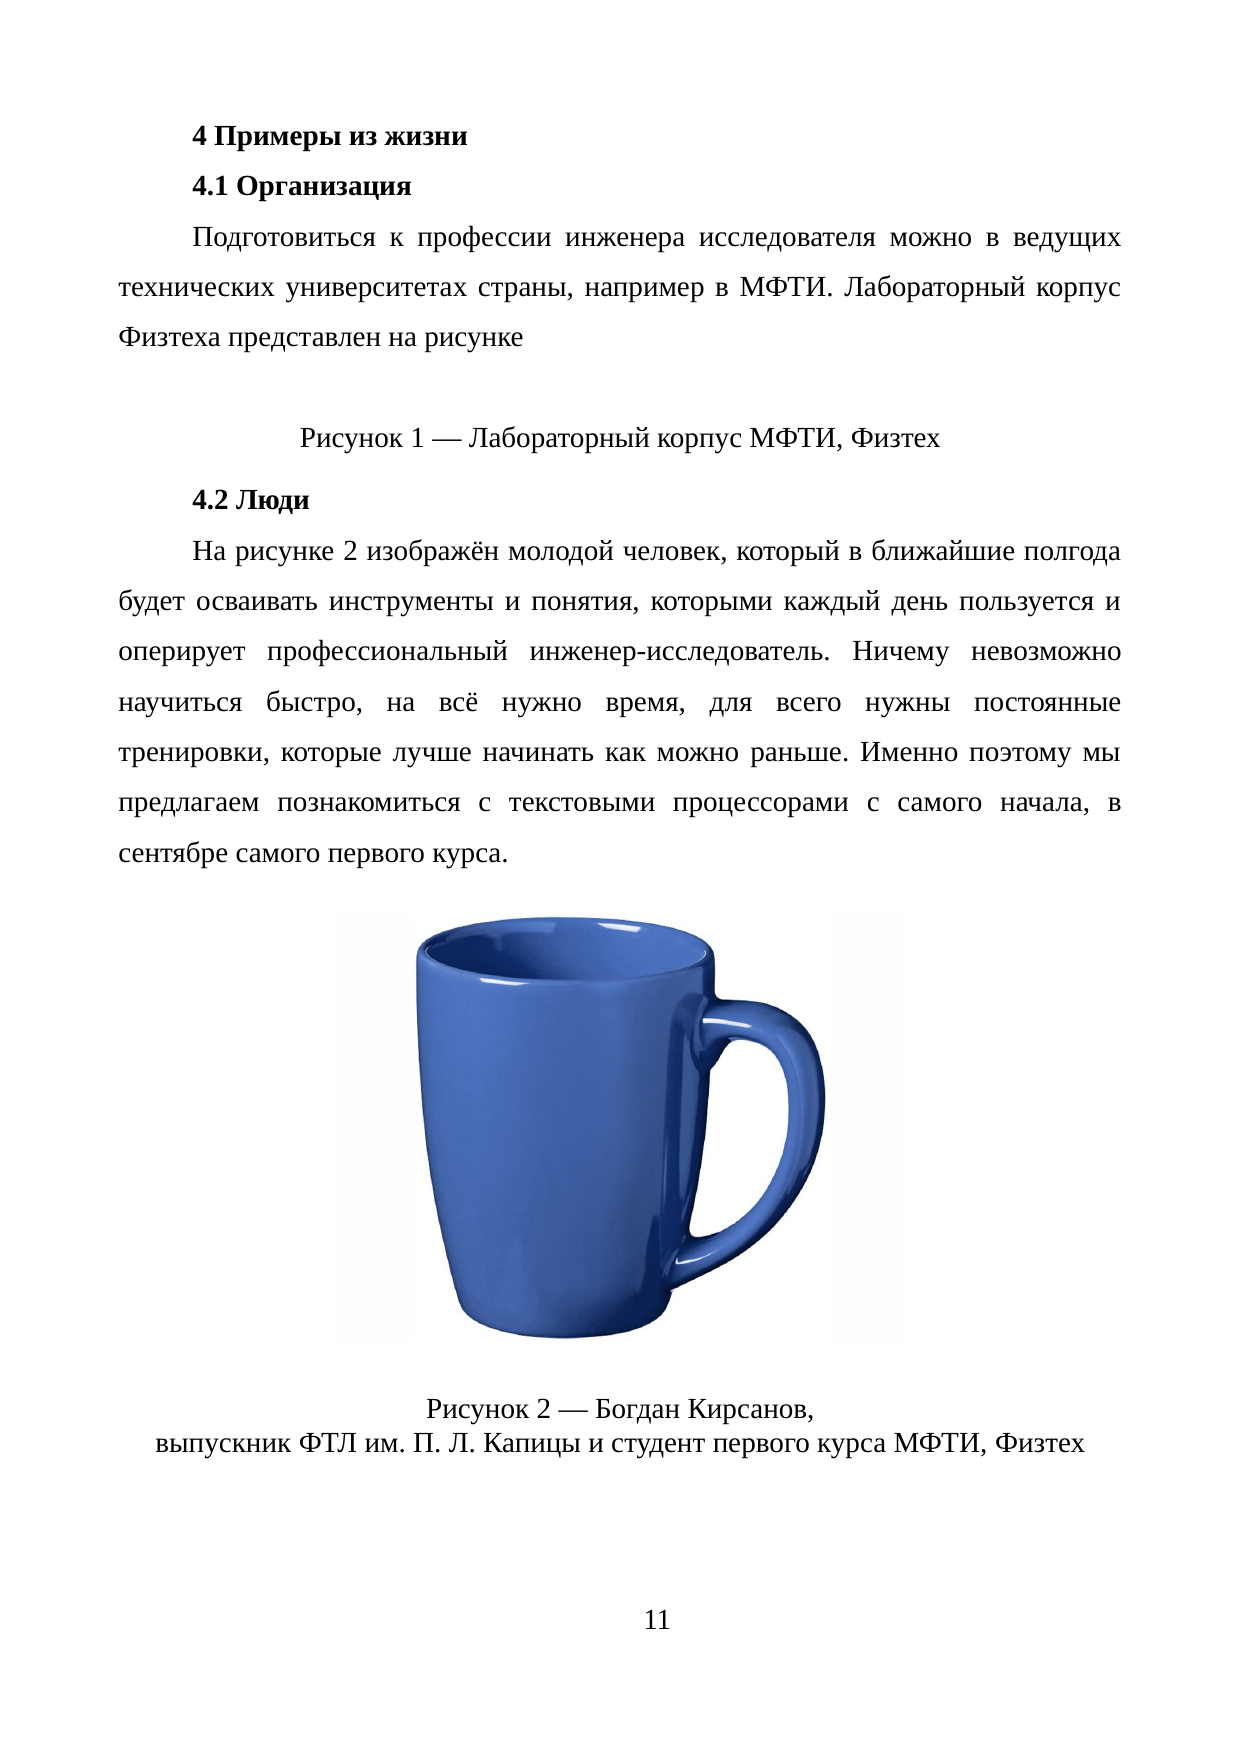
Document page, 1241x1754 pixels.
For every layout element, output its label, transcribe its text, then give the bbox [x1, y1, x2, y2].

picture [335, 913, 905, 1342]
text Рисунок 1 — Лабораторный корпус МФТИ, Физтех [118, 420, 1122, 453]
text Рисунок 2 — Богдан Кирсанов, выпускник ФТЛ им. П. Л. Капицы и студент первого курса МФТИ, Физтех [118, 1392, 1122, 1459]
text Подготовиться к профессии инженера исследователя можно в ведущих технических университетах страны, например в МФТИ. Лабораторный корпус Физтеха представлен на рисунке [118, 219, 1122, 353]
subtitle Примеры из жизни [118, 118, 1122, 152]
subtitle Люди [118, 482, 1122, 516]
subtitle Организация [118, 168, 1122, 202]
text На рисунке 2 изображён молодой человек, который в ближайшие полгода будет осваивать инструменты и понятия, которыми каждый день пользуется и оперирует профессиональный инженер-исследователь. Ничему невозможно научиться быстро, на всё нужно время, для всего нужны постоянные тренировки, которые лучше начинать как можно раньше. Именно поэтому мы предлагаем познакомиться с текстовыми процессорами с самого начала, в сентябре самого первого курса. [118, 533, 1122, 868]
